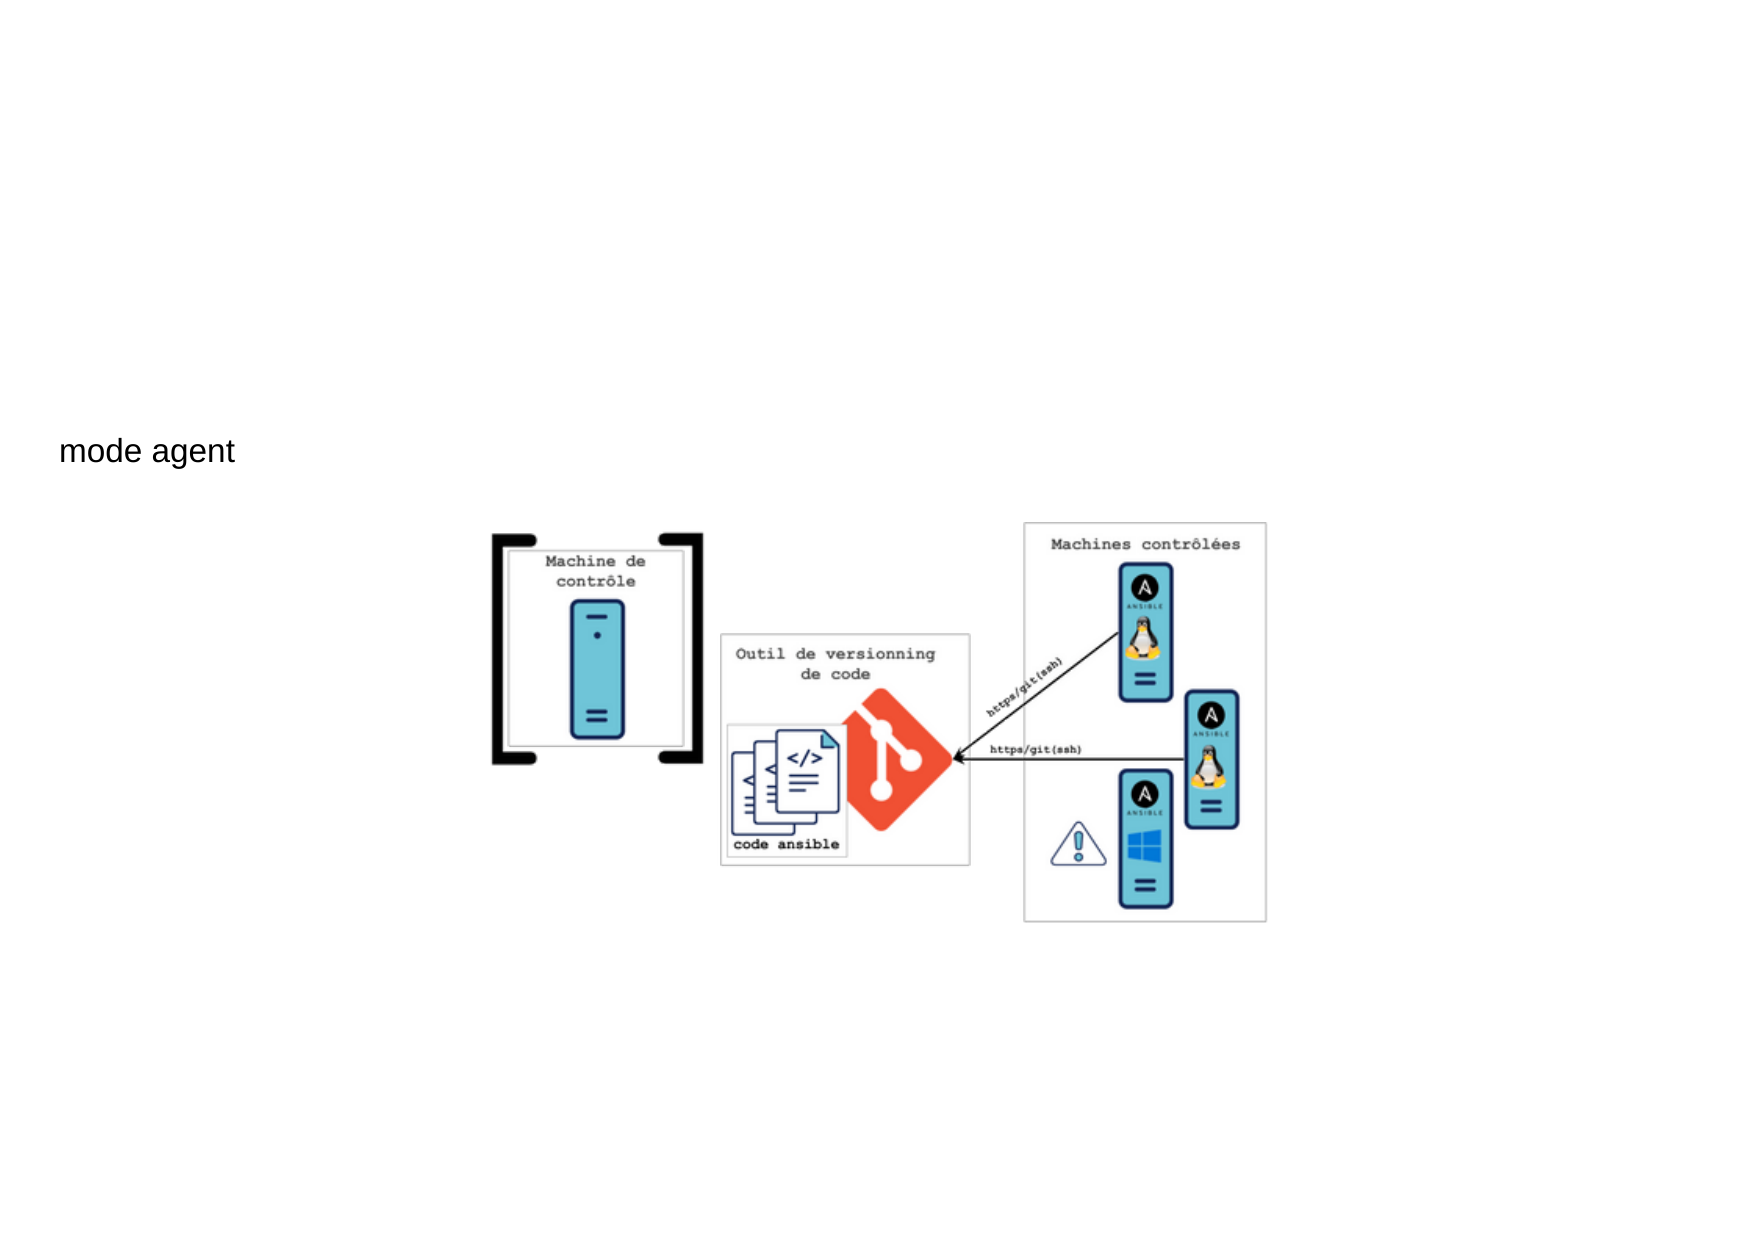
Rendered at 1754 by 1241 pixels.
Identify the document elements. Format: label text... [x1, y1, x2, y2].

text mode agent [59, 431, 1695, 469]
picture [486, 518, 1268, 927]
